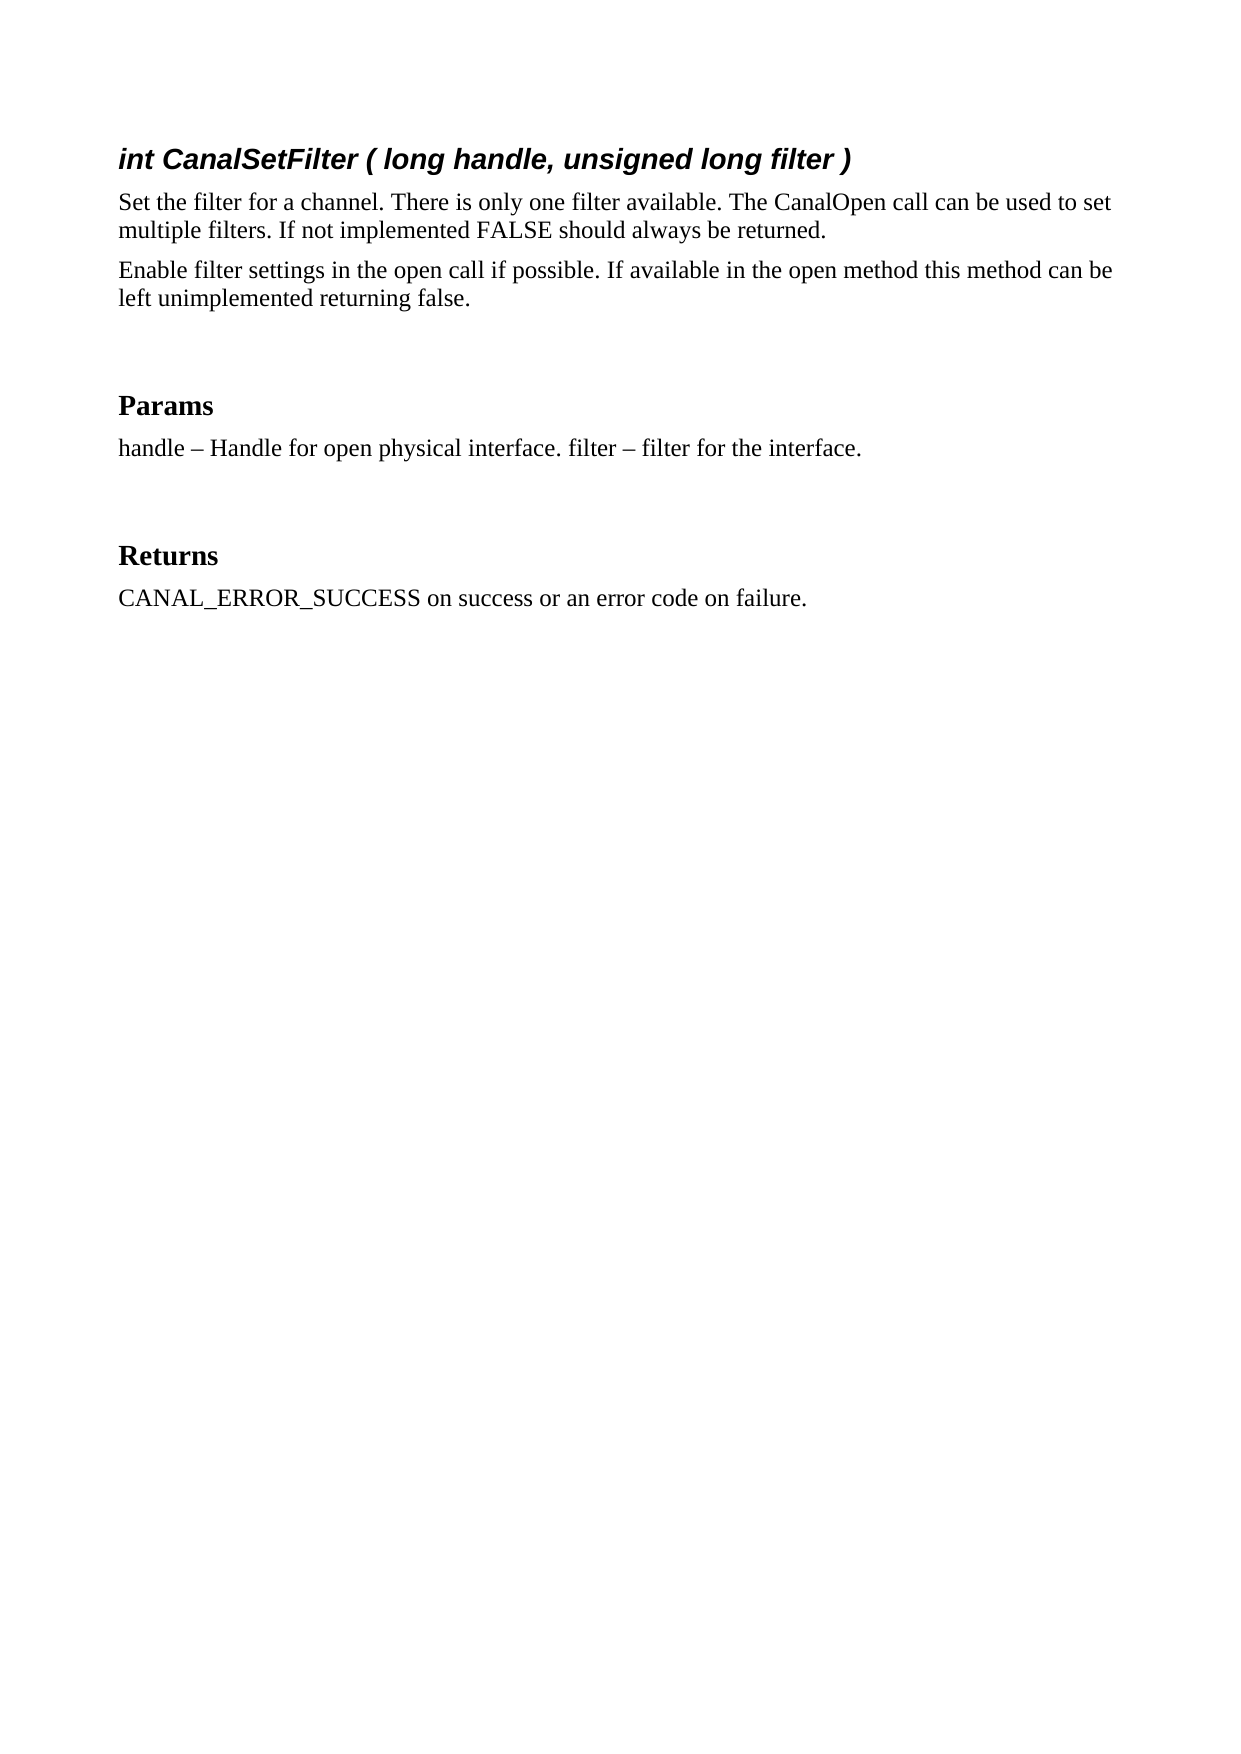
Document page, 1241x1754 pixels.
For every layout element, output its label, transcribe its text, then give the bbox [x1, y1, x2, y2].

text Enable filter settings in the open call if possible. If available in the open method this method can be left unimplemented returning false. [118, 256, 1122, 312]
text CANAL_ERROR_SUCCESS on success or an error code on failure. [118, 584, 1122, 612]
text Set the filter for a channel. There is only one filter available. The CanalOpen call can be used to set multiple filters. If not implemented FALSE should always be returned. [118, 188, 1122, 244]
text handle – Handle for open physical interface. filter – filter for the interface. [118, 434, 1122, 462]
subtitle int CanalSetFilter ( long handle, unsigned long filter ) [118, 143, 1122, 176]
subtitle Params [118, 389, 1122, 422]
subtitle Returns [118, 539, 1122, 572]
